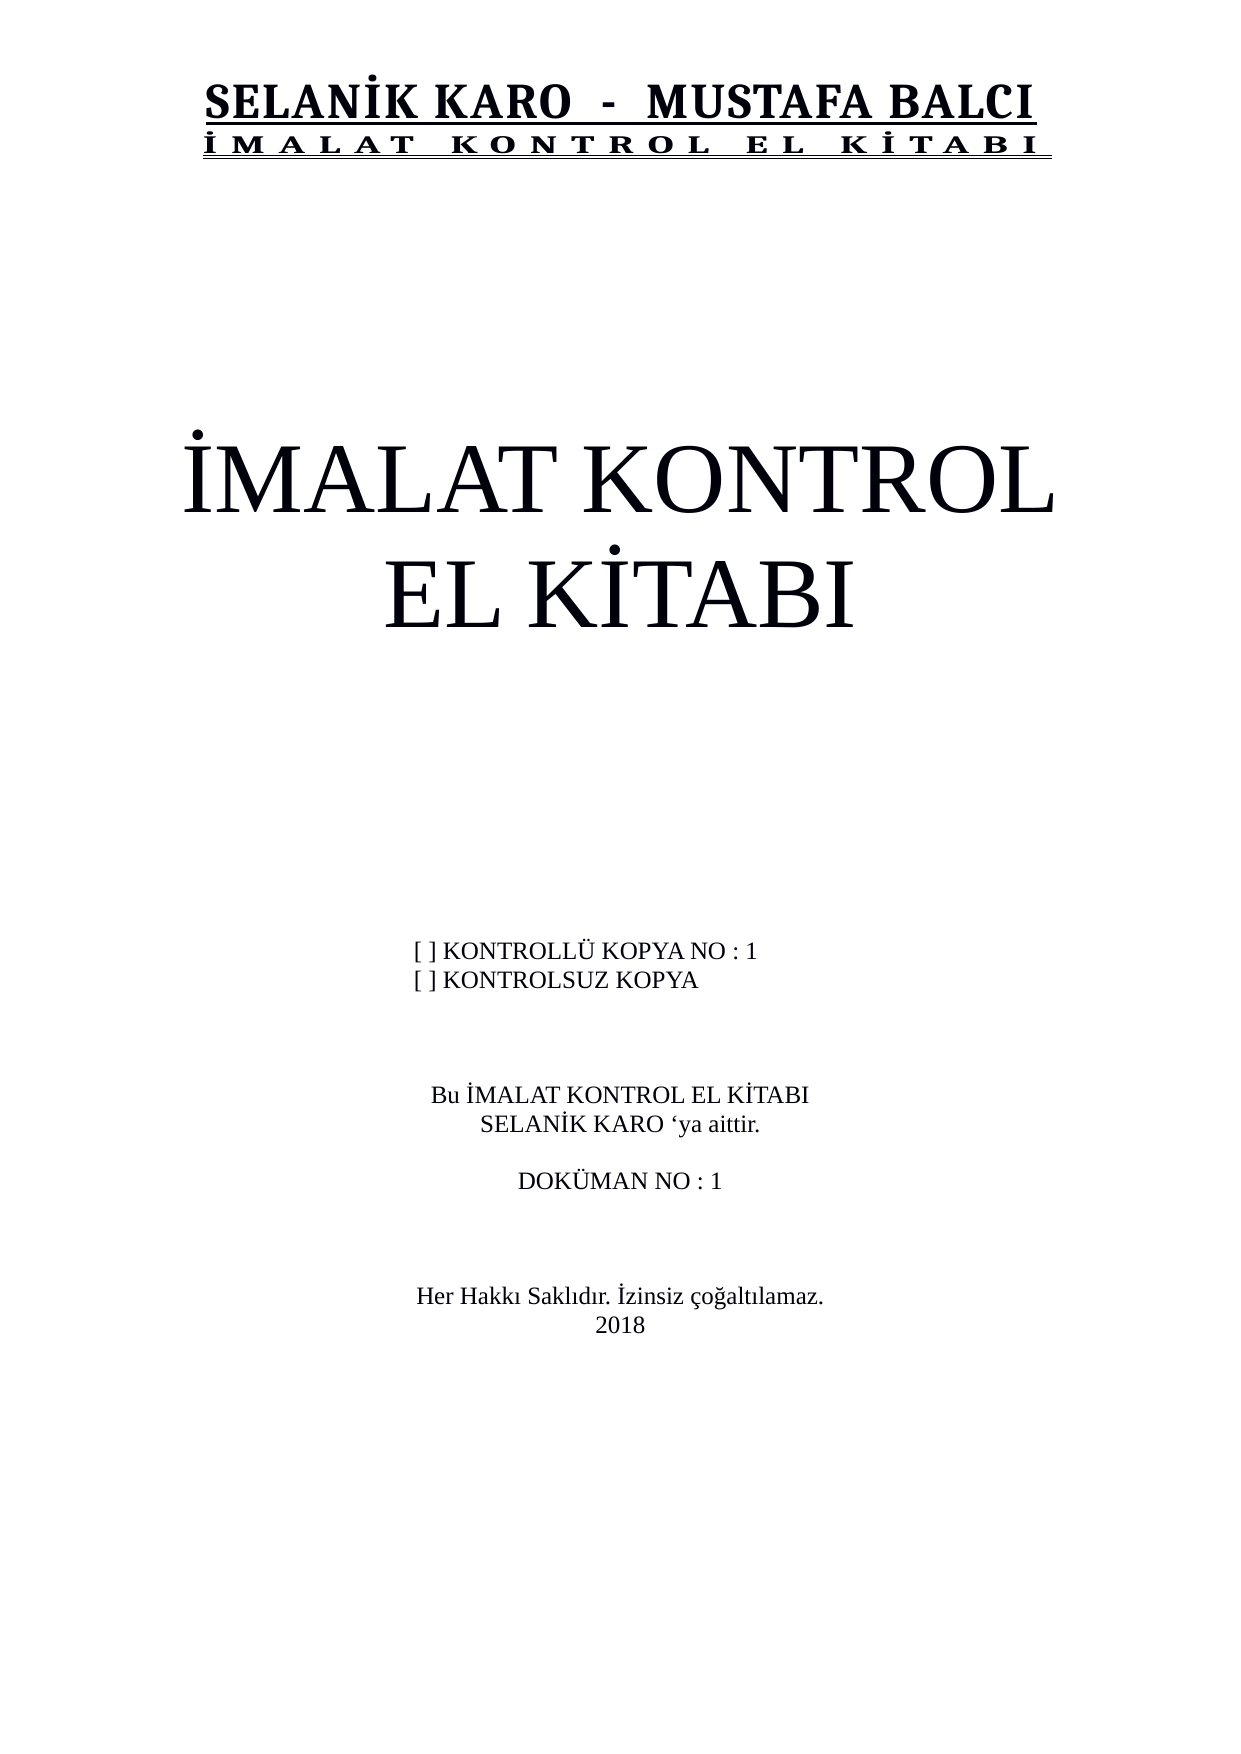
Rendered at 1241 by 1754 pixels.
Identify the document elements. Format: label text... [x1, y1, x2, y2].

text 2018 [118, 1310, 1122, 1339]
text Bu İMALAT KONTROL EL KİTABI [118, 1080, 1122, 1109]
text [ ] KONTROLSUZ KOPYA [413, 965, 1122, 994]
text İMALAT KONTROL [118, 419, 1122, 534]
text Her Hakkı Saklıdır. İzinsiz çoğaltılamaz. [118, 1281, 1122, 1310]
text EL KİTABI [118, 534, 1122, 649]
text SELANİK KARO ‘ya aittir. [118, 1109, 1122, 1137]
text DOKÜMAN NO : 1 [118, 1166, 1122, 1195]
text [ ] KONTROLLÜ KOPYA NO : 1 [340, 936, 1122, 965]
